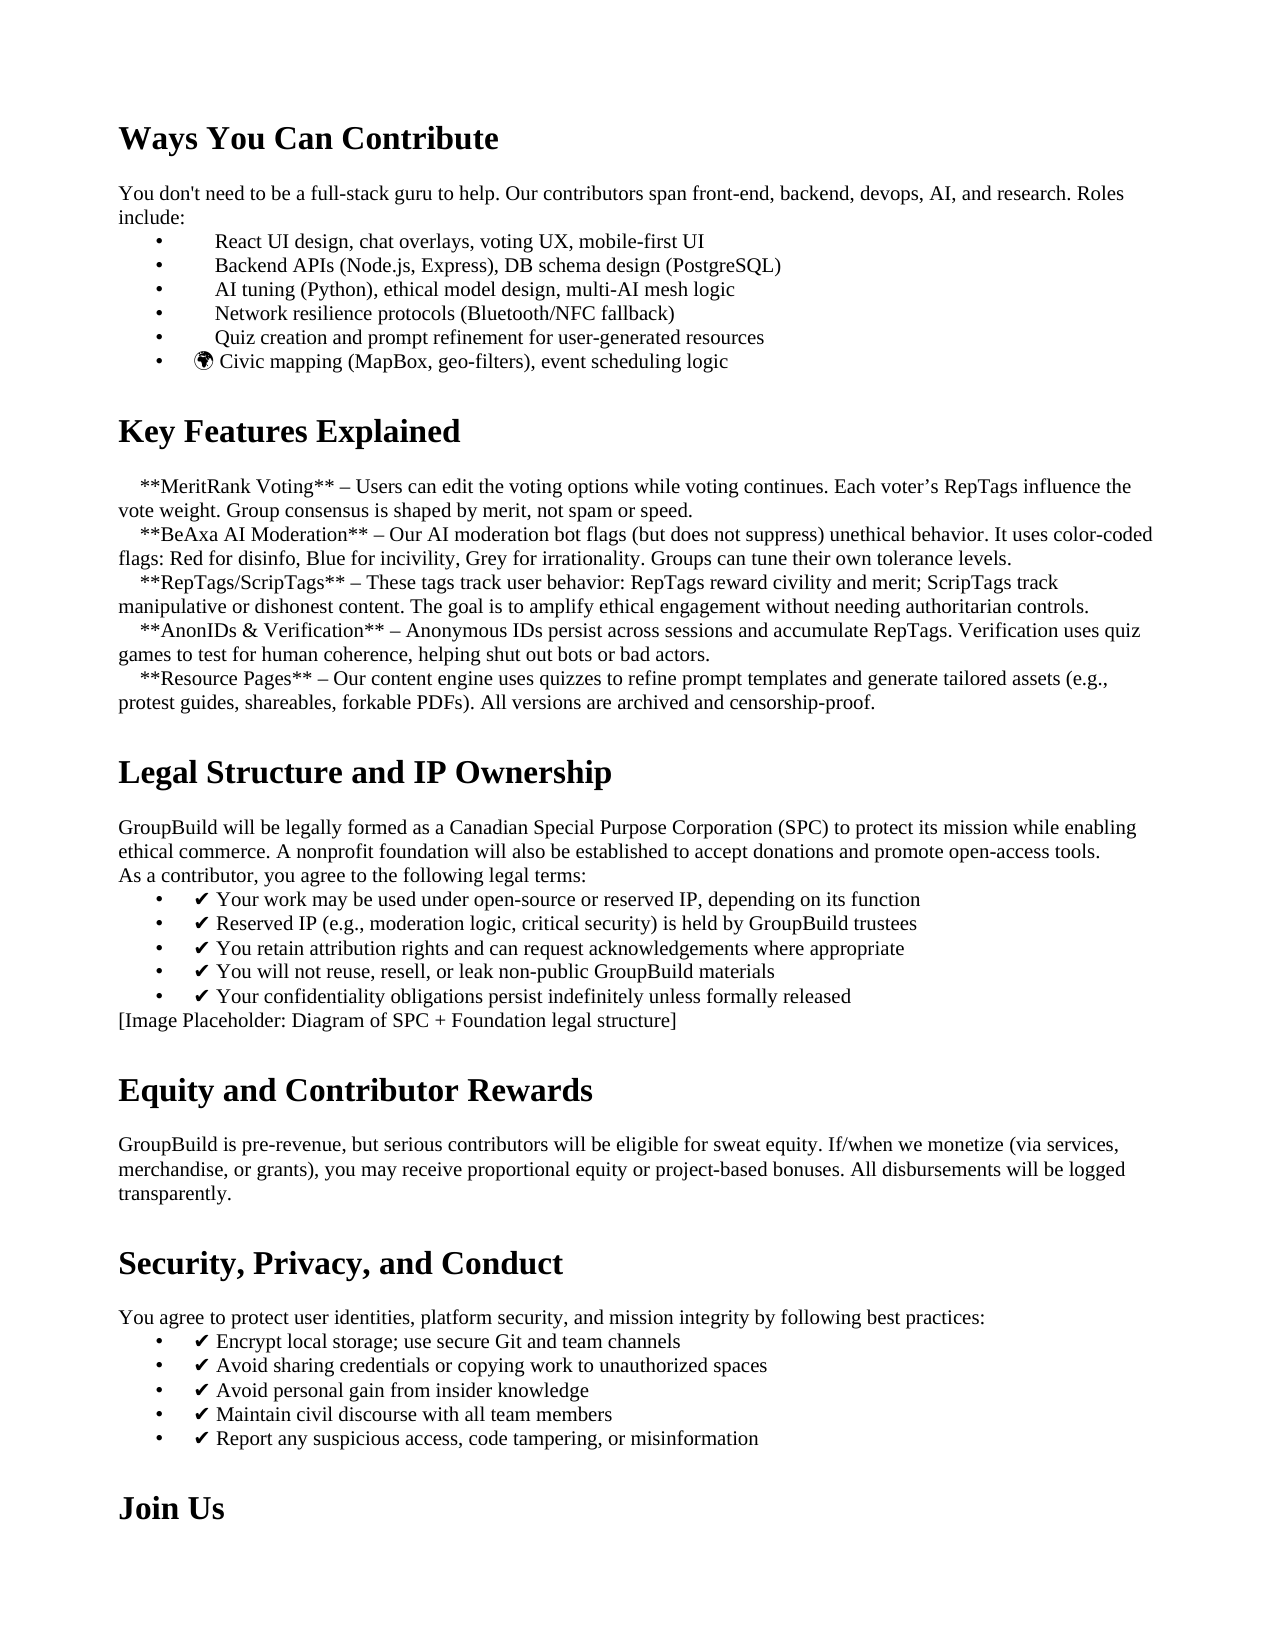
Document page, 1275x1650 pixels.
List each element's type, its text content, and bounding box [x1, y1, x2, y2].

subtitle Ways You Can Contribute [118, 118, 1157, 156]
list ✔️ Avoid sharing credentials or copying work to unauthorized spaces [156, 1353, 1157, 1377]
text 🔸 **AnonIDs & Verification** – Anonymous IDs persist across sessions and accumulate RepTags. Verification uses quiz games to test for human coherence, helping shut out bots or bad actors. [118, 618, 1157, 666]
text GroupBuild will be legally formed as a Canadian Special Purpose Corporation (SPC) to protect its mission while enabling ethical commerce. A nonprofit foundation will also be established to accept donations and promote open-access tools. [118, 815, 1157, 863]
subtitle Join Us [118, 1488, 1157, 1526]
text You agree to protect user identities, platform security, and mission integrity by following best practices: [118, 1305, 1157, 1329]
list 🔐 Backend APIs (Node.js, Express), DB schema design (PostgreSQL) [156, 253, 1157, 277]
list ✔️ Maintain civil discourse with all team members [156, 1402, 1157, 1426]
text 🔸 **RepTags/ScripTags** – These tags track user behavior: RepTags reward civility and merit; ScripTags track manipulative or dishonest content. The goal is to amplify ethical engagement without needing authoritarian controls. [118, 570, 1157, 618]
text [Image Placeholder: Diagram of SPC + Foundation legal structure] [118, 1008, 1157, 1032]
text GroupBuild is pre-revenue, but serious contributors will be eligible for sweat equity. If/when we monetize (via services, merchandise, or grants), you may receive proportional equity or project-based bonuses. All disbursements will be logged transparently. [118, 1132, 1157, 1204]
text You don't need to be a full-stack guru to help. Our contributors span front-end, backend, devops, AI, and research. Roles include: [118, 181, 1157, 229]
list ✔️ Your work may be used under open-source or reserved IP, depending on its function [156, 887, 1157, 911]
subtitle Equity and Contributor Rewards [118, 1070, 1157, 1108]
list 🤖 AI tuning (Python), ethical model design, multi-AI mesh logic [156, 277, 1157, 301]
text 🔸 **MeritRank Voting** – Users can edit the voting options while voting continues. Each voter’s RepTags influence the vote weight. Group consensus is shaped by merit, not spam or speed. [118, 474, 1157, 522]
text As a contributor, you agree to the following legal terms: [118, 863, 1157, 887]
list 🌍 Civic mapping (MapBox, geo-filters), event scheduling logic [156, 349, 1157, 373]
text 🔸 **Resource Pages** – Our content engine uses quizzes to refine prompt templates and generate tailored assets (e.g., protest guides, shareables, forkable PDFs). All versions are archived and censorship-proof. [118, 666, 1157, 714]
list ✔️ Your confidentiality obligations persist indefinitely unless formally released [156, 983, 1157, 1008]
list ✔️ Reserved IP (e.g., moderation logic, critical security) is held by GroupBuild trustees [156, 911, 1157, 935]
list ✔️ Report any suspicious access, code tampering, or misinformation [156, 1426, 1157, 1450]
list 🧠 React UI design, chat overlays, voting UX, mobile-first UI [156, 229, 1157, 253]
list ✔️ Avoid personal gain from insider knowledge [156, 1377, 1157, 1402]
subtitle Key Features Explained [118, 411, 1157, 450]
subtitle Security, Privacy, and Conduct [118, 1243, 1157, 1281]
list 📄 Quiz creation and prompt refinement for user-generated resources [156, 325, 1157, 349]
list ✔️ Encrypt local storage; use secure Git and team channels [156, 1329, 1157, 1353]
list ✔️ You will not reuse, resell, or leak non-public GroupBuild materials [156, 959, 1157, 983]
text 🔸 **BeAxa AI Moderation** – Our AI moderation bot flags (but does not suppress) unethical behavior. It uses color-coded flags: Red for disinfo, Blue for incivility, Grey for irrationality. Groups can tune their own tolerance levels. [118, 522, 1157, 570]
list ✔️ You retain attribution rights and can request acknowledgements where appropriate [156, 935, 1157, 959]
list 📡 Network resilience protocols (Bluetooth/NFC fallback) [156, 301, 1157, 325]
subtitle Legal Structure and IP Ownership [118, 753, 1157, 791]
